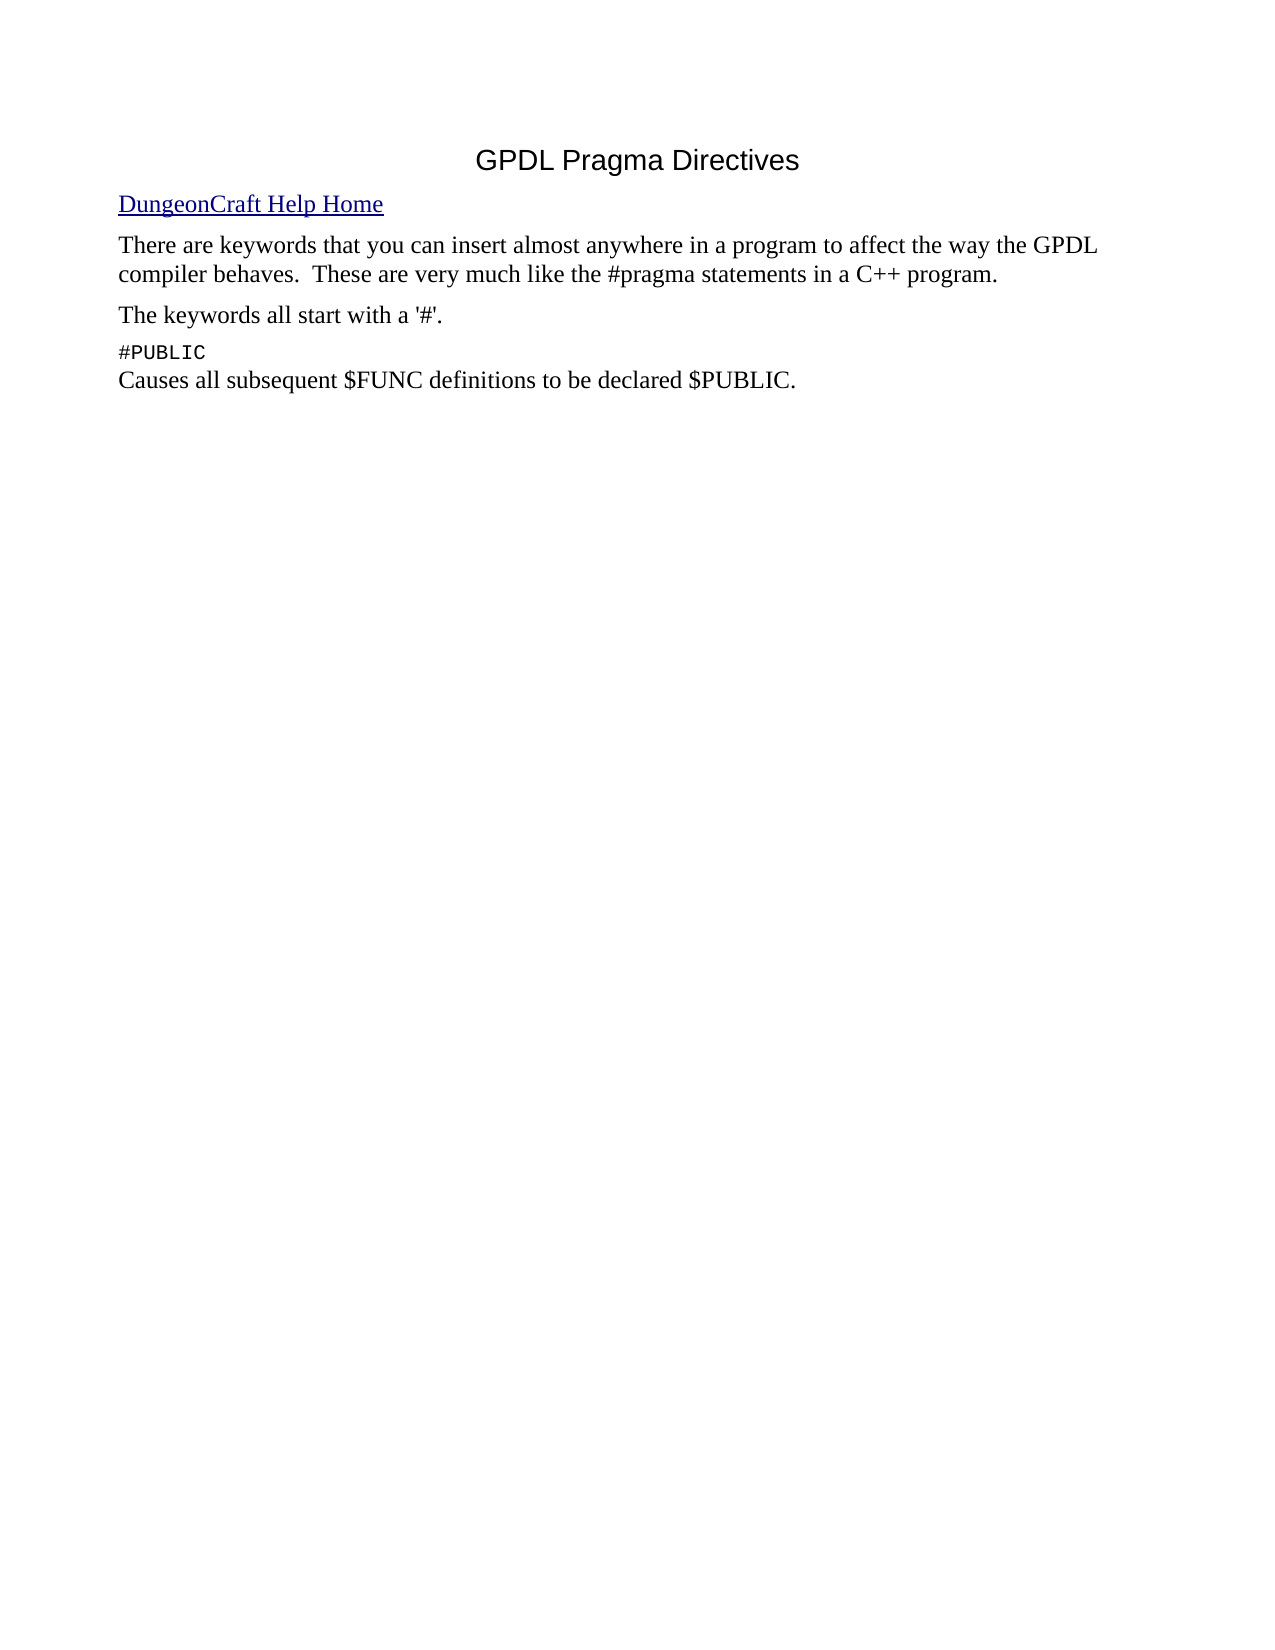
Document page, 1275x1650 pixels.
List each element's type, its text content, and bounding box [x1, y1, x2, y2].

text #PUBLIC [118, 342, 1157, 365]
text Causes all subsequent $FUNC definitions to be declared $PUBLIC. [118, 365, 1157, 394]
text The keywords all start with a '#'. [118, 300, 1157, 329]
text DungeonCraft Help Home [118, 189, 1157, 218]
subtitle GPDL Pragma Directives [118, 143, 1157, 177]
text There are keywords that you can insert almost anywhere in a program to affect the way the GPDL compiler behaves. These are very much like the #pragma statements in a C++ program. [118, 230, 1157, 288]
